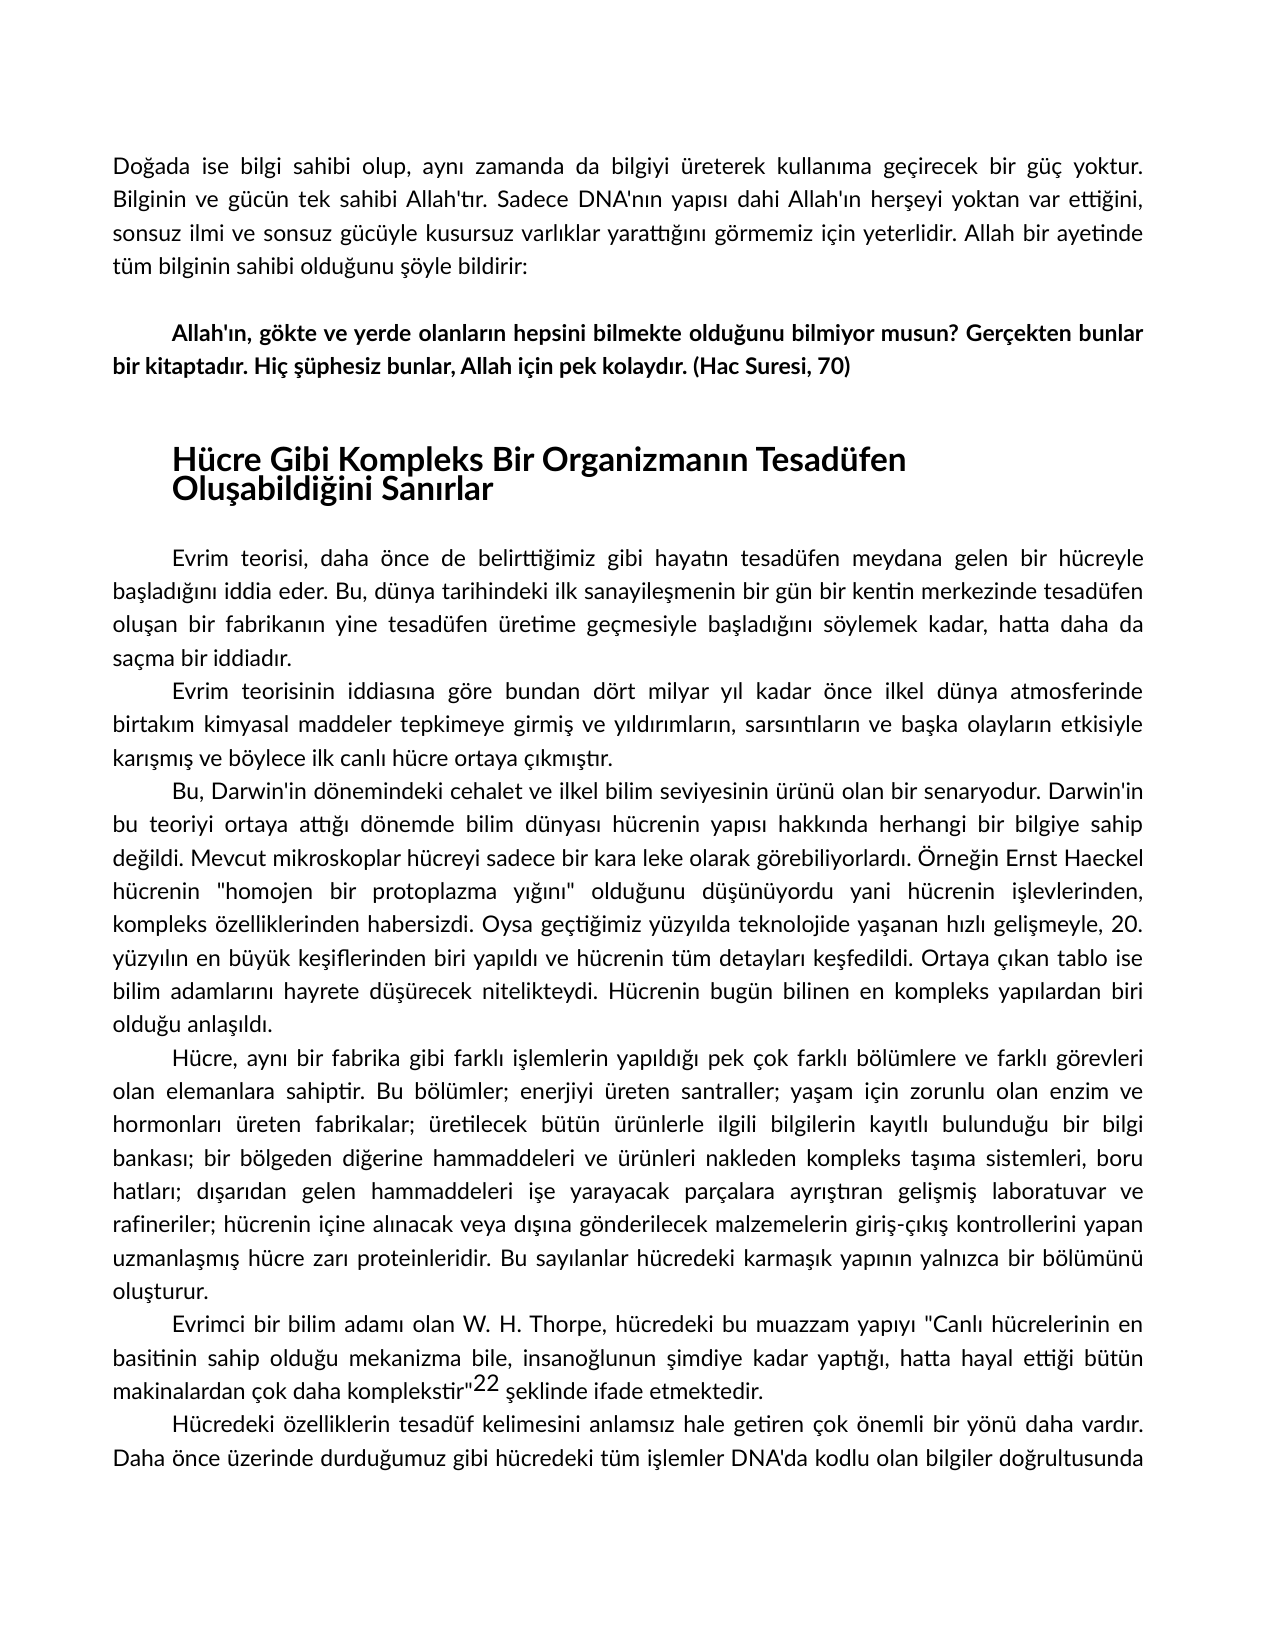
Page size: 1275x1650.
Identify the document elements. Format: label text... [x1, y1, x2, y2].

text Oluşabildiğini Sanırlar [112, 477, 1145, 506]
text Bu, Darwin'in dönemindeki cehalet ve ilkel bilim seviyesinin ürünü olan bir senaryodur. Darwin'in bu teoriyi ortaya attığı dönemde bilim dünyası hücrenin yapısı hakkında herhangi bir bilgiye sahip değildi. Mevcut mikroskoplar hücreyi sadece bir kara leke olarak görebiliyorlardı. Örneğin Ernst Haeckel hücrenin "homojen bir protoplazma yığını" olduğunu düşünüyordu yani hücrenin işlevlerinden, kompleks özelliklerinden habersizdi. Oysa geçtiğimiz yüzyılda teknolojide yaşanan hızlı gelişmeyle, 20. yüzyılın en büyük keşiflerinden biri yapıldı ve hücrenin tüm detayları keşfedildi. Ortaya çıkan tablo ise bilim adamlarını hayrete düşürecek nitelikteydi. Hücrenin bugün bilinen en kompleks yapılardan biri olduğu anlaşıldı. [112, 773, 1145, 1039]
text Evrimci bir bilim adamı olan W. H. Thorpe, hücredeki bu muazzam yapıyı "Canlı hücrelerinin en basitinin sahip olduğu mekanizma bile, insanoğlunun şimdiye kadar yaptığı, hatta hayal ettiği bütün makinalardan çok daha komplekstir"22 şeklinde ifade etmektedir. [112, 1306, 1145, 1406]
text Hücre Gibi Kompleks Bir Organizmanın Tesadüfen [112, 448, 1145, 477]
text Hücredeki özelliklerin tesadüf kelimesini anlamsız hale getiren çok önemli bir yönü daha vardır. Daha önce üzerinde durduğumuz gibi hücredeki tüm işlemler DNA'da kodlu olan bilgiler doğrultusunda [112, 1406, 1145, 1473]
text Allah'ın, gökte ve yerde olanların hepsini bilmekte olduğunu bilmiyor musun? Gerçekten bunlar bir kitaptadır. Hiç şüphesiz bunlar, Allah için pek kolaydır. (Hac Suresi, 70) [112, 314, 1145, 381]
text Evrim teorisi, daha önce de belirttiğimiz gibi hayatın tesadüfen meydana gelen bir hücreyle başladığını iddia eder. Bu, dünya tarihindeki ilk sanayileşmenin bir gün bir kentin merkezinde tesadüfen oluşan bir fabrikanın yine tesadüfen üretime geçmesiyle başladığını söylemek kadar, hatta daha da saçma bir iddiadır. [112, 539, 1145, 673]
text Doğada ise bilgi sahibi olup, aynı zamanda da bilgiyi üreterek kullanıma geçirecek bir güç yoktur. Bilginin ve gücün tek sahibi Allah'tır. Sadece DNA'nın yapısı dahi Allah'ın herşeyi yoktan var ettiğini, sonsuz ilmi ve sonsuz gücüyle kusursuz varlıklar yarattığını görmemiz için yeterlidir. Allah bir ayetinde tüm bilginin sahibi olduğunu şöyle bildirir: [112, 148, 1145, 281]
text Hücre, aynı bir fabrika gibi farklı işlemlerin yapıldığı pek çok farklı bölümlere ve farklı görevleri olan elemanlara sahiptir. Bu bölümler; enerjiyi üreten santraller; yaşam için zorunlu olan enzim ve hormonları üreten fabrikalar; üretilecek bütün ürünlerle ilgili bilgilerin kayıtlı bulunduğu bir bilgi bankası; bir bölgeden diğerine hammaddeleri ve ürünleri nakleden kompleks taşıma sistemleri, boru hatları; dışarıdan gelen hammaddeleri işe yarayacak parçalara ayrıştıran gelişmiş laboratuvar ve rafineriler; hücrenin içine alınacak veya dışına gönderilecek malzemelerin giriş-çıkış kontrollerini yapan uzmanlaşmış hücre zarı proteinleridir. Bu sayılanlar hücredeki karmaşık yapının yalnızca bir bölümünü oluşturur. [112, 1039, 1145, 1306]
text Evrim teorisinin iddiasına göre bundan dört milyar yıl kadar önce ilkel dünya atmosferinde birtakım kimyasal maddeler tepkimeye girmiş ve yıldırımların, sarsıntıların ve başka olayların etkisiyle karışmış ve böylece ilk canlı hücre ortaya çıkmıştır. [112, 673, 1145, 773]
